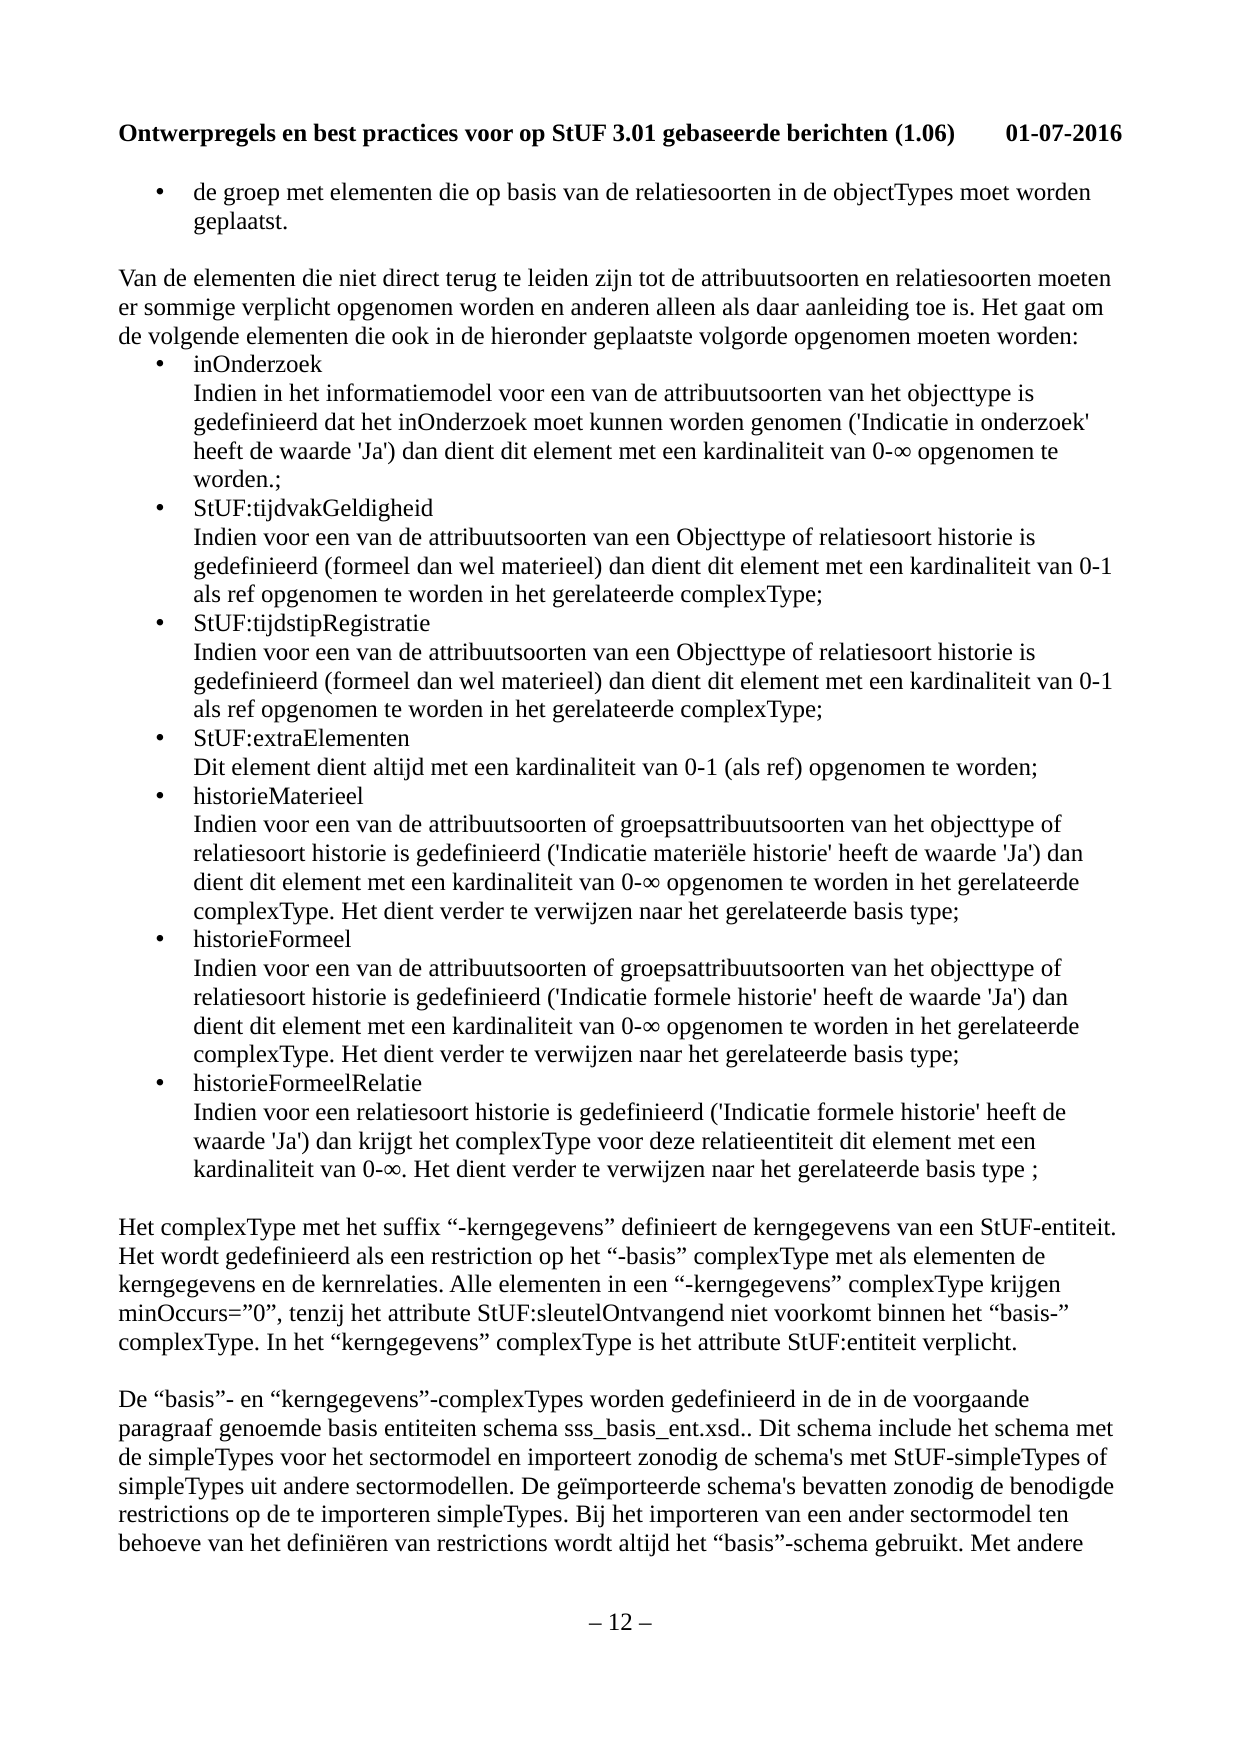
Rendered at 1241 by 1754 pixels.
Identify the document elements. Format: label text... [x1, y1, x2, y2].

list StUF:tijdstipRegistratie Indien voor een van de attribuutsoorten van een Objecttype of relatiesoort historie is gedefinieerd (formeel dan wel materieel) dan dient dit element met een kardinaliteit van 0-1 als ref opgenomen te worden in het gerelateerde complexType; [156, 608, 1122, 723]
text Van de elementen die niet direct terug te leiden zijn tot de attribuutsoorten en relatiesoorten moeten er sommige verplicht opgenomen worden en anderen alleen als daar aanleiding toe is. Het gaat om de volgende elementen die ook in de hieronder geplaatste volgorde opgenomen moeten worden: [118, 263, 1122, 349]
list StUF:tijdvakGeldigheid Indien voor een van de attribuutsoorten van een Objecttype of relatiesoort historie is gedefinieerd (formeel dan wel materieel) dan dient dit element met een kardinaliteit van 0-1 als ref opgenomen te worden in het gerelateerde complexType; [156, 493, 1122, 608]
list historieFormeel Indien voor een van de attribuutsoorten of groepsattribuutsoorten van het objecttype of relatiesoort historie is gedefinieerd ('Indicatie formele historie' heeft de waarde 'Ja') dan dient dit element met een kardinaliteit van 0-∞ opgenomen te worden in het gerelateerde complexType. Het dient verder te verwijzen naar het gerelateerde basis type; [156, 924, 1122, 1068]
list historieFormeelRelatie Indien voor een relatiesoort historie is gedefinieerd ('Indicatie formele historie' heeft de waarde 'Ja') dan krijgt het complexType voor deze relatieentiteit dit element met een kardinaliteit van 0-∞. Het dient verder te verwijzen naar het gerelateerde basis type ; [156, 1068, 1122, 1183]
text De “basis”- en “kerngegevens”-complexTypes worden gedefinieerd in de in de voorgaande paragraaf genoemde basis entiteiten schema sss_basis_ent.xsd.. Dit schema include het schema met de simpleTypes voor het sectormodel en importeert zonodig de schema's met StUF-simpleTypes of simpleTypes uit andere sectormodellen. De geïmporteerde schema's bevatten zonodig de benodigde restrictions op de te importeren simpleTypes. Bij het importeren van een ander sectormodel ten behoeve van het definiëren van restrictions wordt altijd het “basis”-schema gebruikt. Met andere [118, 1384, 1122, 1557]
list historieMaterieel Indien voor een van de attribuutsoorten of groepsattribuutsoorten van het objecttype of relatiesoort historie is gedefinieerd ('Indicatie materiële historie' heeft de waarde 'Ja') dan dient dit element met een kardinaliteit van 0-∞ opgenomen te worden in het gerelateerde complexType. Het dient verder te verwijzen naar het gerelateerde basis type; [156, 781, 1122, 924]
list inOnderzoek Indien in het informatiemodel voor een van de attribuutsoorten van het objecttype is gedefinieerd dat het inOnderzoek moet kunnen worden genomen ('Indicatie in onderzoek' heeft de waarde 'Ja') dan dient dit element met een kardinaliteit van 0-∞ opgenomen te worden.; [156, 349, 1122, 493]
text Het complexType met het suffix “-kerngegevens” definieert de kerngegevens van een StUF-entiteit. Het wordt gedefinieerd als een restriction op het “-basis” complexType met als elementen de kerngegevens en de kernrelaties. Alle elementen in een “-kerngegevens” complexType krijgen minOccurs=”0”, tenzij het attribute StUF:sleutelOntvangend niet voorkomt binnen het “basis-” complexType. In het “kerngegevens” complexType is het attribute StUF:entiteit verplicht. [118, 1212, 1122, 1356]
list de groep met elementen die op basis van de relatiesoorten in de objectTypes moet worden geplaatst. [156, 177, 1122, 234]
list StUF:extraElementen Dit element dient altijd met een kardinaliteit van 0-1 (als ref) opgenomen te worden; [156, 723, 1122, 781]
